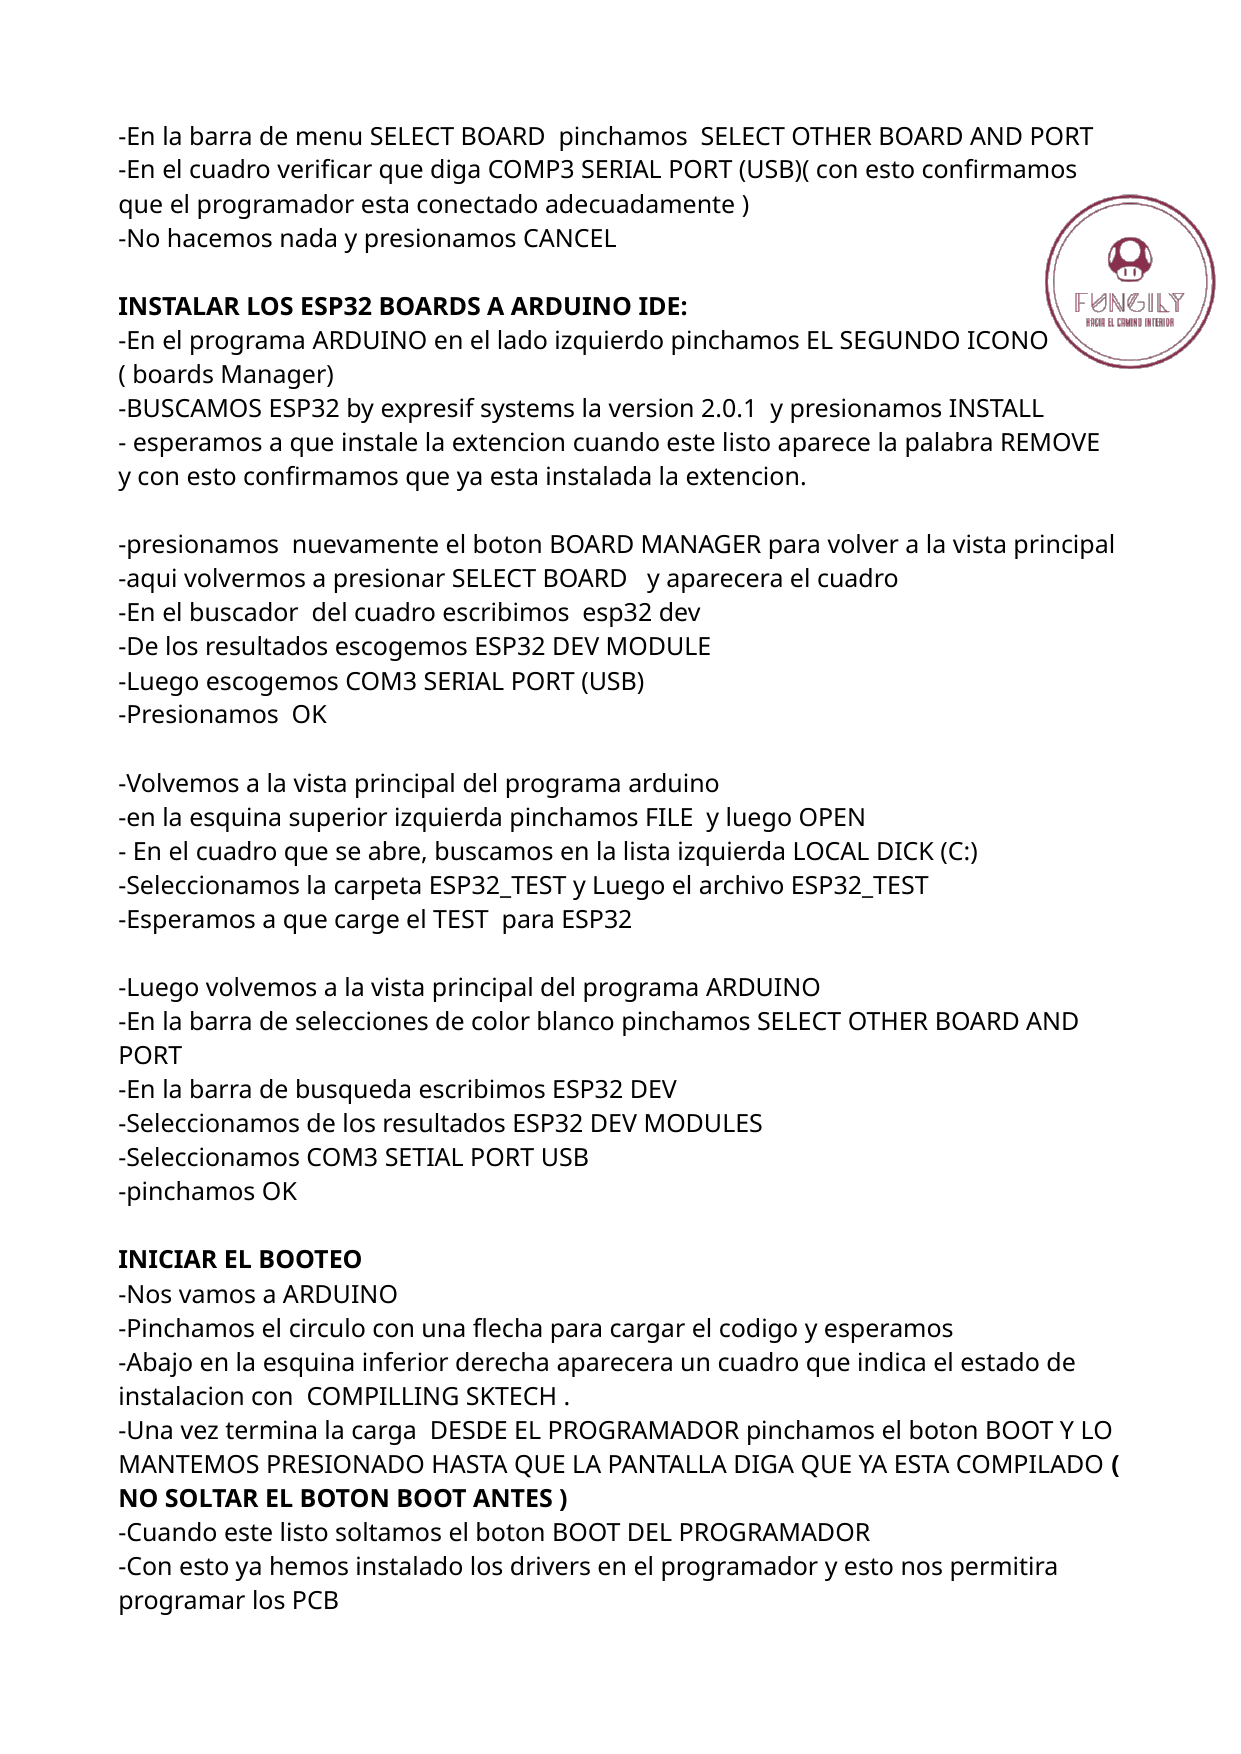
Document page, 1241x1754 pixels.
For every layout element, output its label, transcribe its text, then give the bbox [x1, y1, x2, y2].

text -presionamos nuevamente el boton BOARD MANAGER para volver a la vista principal [118, 527, 1122, 561]
text -En la barra de busqueda escribimos ESP32 DEV [118, 1072, 1122, 1106]
text -Seleccionamos COM3 SETIAL PORT USB [118, 1140, 1122, 1174]
text -Luego escogemos COM3 SERIAL PORT (USB) [118, 663, 1122, 697]
text -Con esto ya hemos instalado los drivers en el programador y esto nos permitira programar los PCB [118, 1549, 1122, 1617]
text -Nos vamos a ARDUINO [118, 1276, 1122, 1310]
text -en la esquina superior izquierda pinchamos FILE y luego OPEN [118, 799, 1122, 833]
text -En la barra de menu SELECT BOARD pinchamos SELECT OTHER BOARD AND PORT [118, 118, 1122, 152]
text -Seleccionamos de los resultados ESP32 DEV MODULES [118, 1106, 1122, 1140]
text INSTALAR LOS ESP32 BOARDS A ARDUINO IDE: [118, 288, 1020, 322]
text -Pinchamos el circulo con una flecha para cargar el codigo y esperamos [118, 1310, 1122, 1344]
picture [1020, 171, 1241, 386]
text -Abajo en la esquina inferior derecha aparecera un cuadro que indica el estado de instalacion con COMPILLING SKTECH . [118, 1344, 1122, 1412]
text -En el programa ARDUINO en el lado izquierdo pinchamos EL SEGUNDO ICONO ( boards Manager) [118, 322, 1122, 391]
text -Una vez termina la carga DESDE EL PROGRAMADOR pinchamos el boton BOOT Y LO MANTEMOS PRESIONADO HASTA QUE LA PANTALLA DIGA QUE YA ESTA COMPILADO ( NO SOLTAR EL BOTON BOOT ANTES ) [118, 1412, 1122, 1515]
text -Esperamos a que carge el TEST para ESP32 [118, 902, 1122, 936]
text -Cuando este listo soltamos el boton BOOT DEL PROGRAMADOR [118, 1515, 1122, 1549]
text -Seleccionamos la carpeta ESP32_TEST y Luego el archivo ESP32_TEST [118, 867, 1122, 902]
text - esperamos a que instale la extencion cuando este listo aparece la palabra REMOVE y con esto confirmamos que ya esta instalada la extencion. [118, 425, 1122, 493]
text -pinchamos OK [118, 1174, 1122, 1208]
text -BUSCAMOS ESP32 by expresif systems la version 2.0.1 y presionamos INSTALL [118, 391, 1122, 425]
text -En el cuadro verificar que diga COMP3 SERIAL PORT (USB)( con esto confirmamos que el programador esta conectado adecuadamente ) [118, 152, 1122, 220]
text -Volvemos a la vista principal del programa arduino [118, 765, 1122, 799]
text -Luego volvemos a la vista principal del programa ARDUINO -En la barra de selecciones de color blanco pinchamos SELECT OTHER BOARD AND PORT [118, 970, 1122, 1072]
text -De los resultados escogemos ESP32 DEV MODULE [118, 629, 1122, 663]
text -Presionamos OK [118, 697, 1122, 731]
text INICIAR EL BOOTEO [118, 1208, 1122, 1276]
text -aqui volvermos a presionar SELECT BOARD y aparecera el cuadro [118, 561, 1122, 595]
text -En el buscador del cuadro escribimos esp32 dev [118, 595, 1122, 629]
text - En el cuadro que se abre, buscamos en la lista izquierda LOCAL DICK (C:) [118, 833, 1122, 867]
text -No hacemos nada y presionamos CANCEL [118, 220, 1020, 254]
